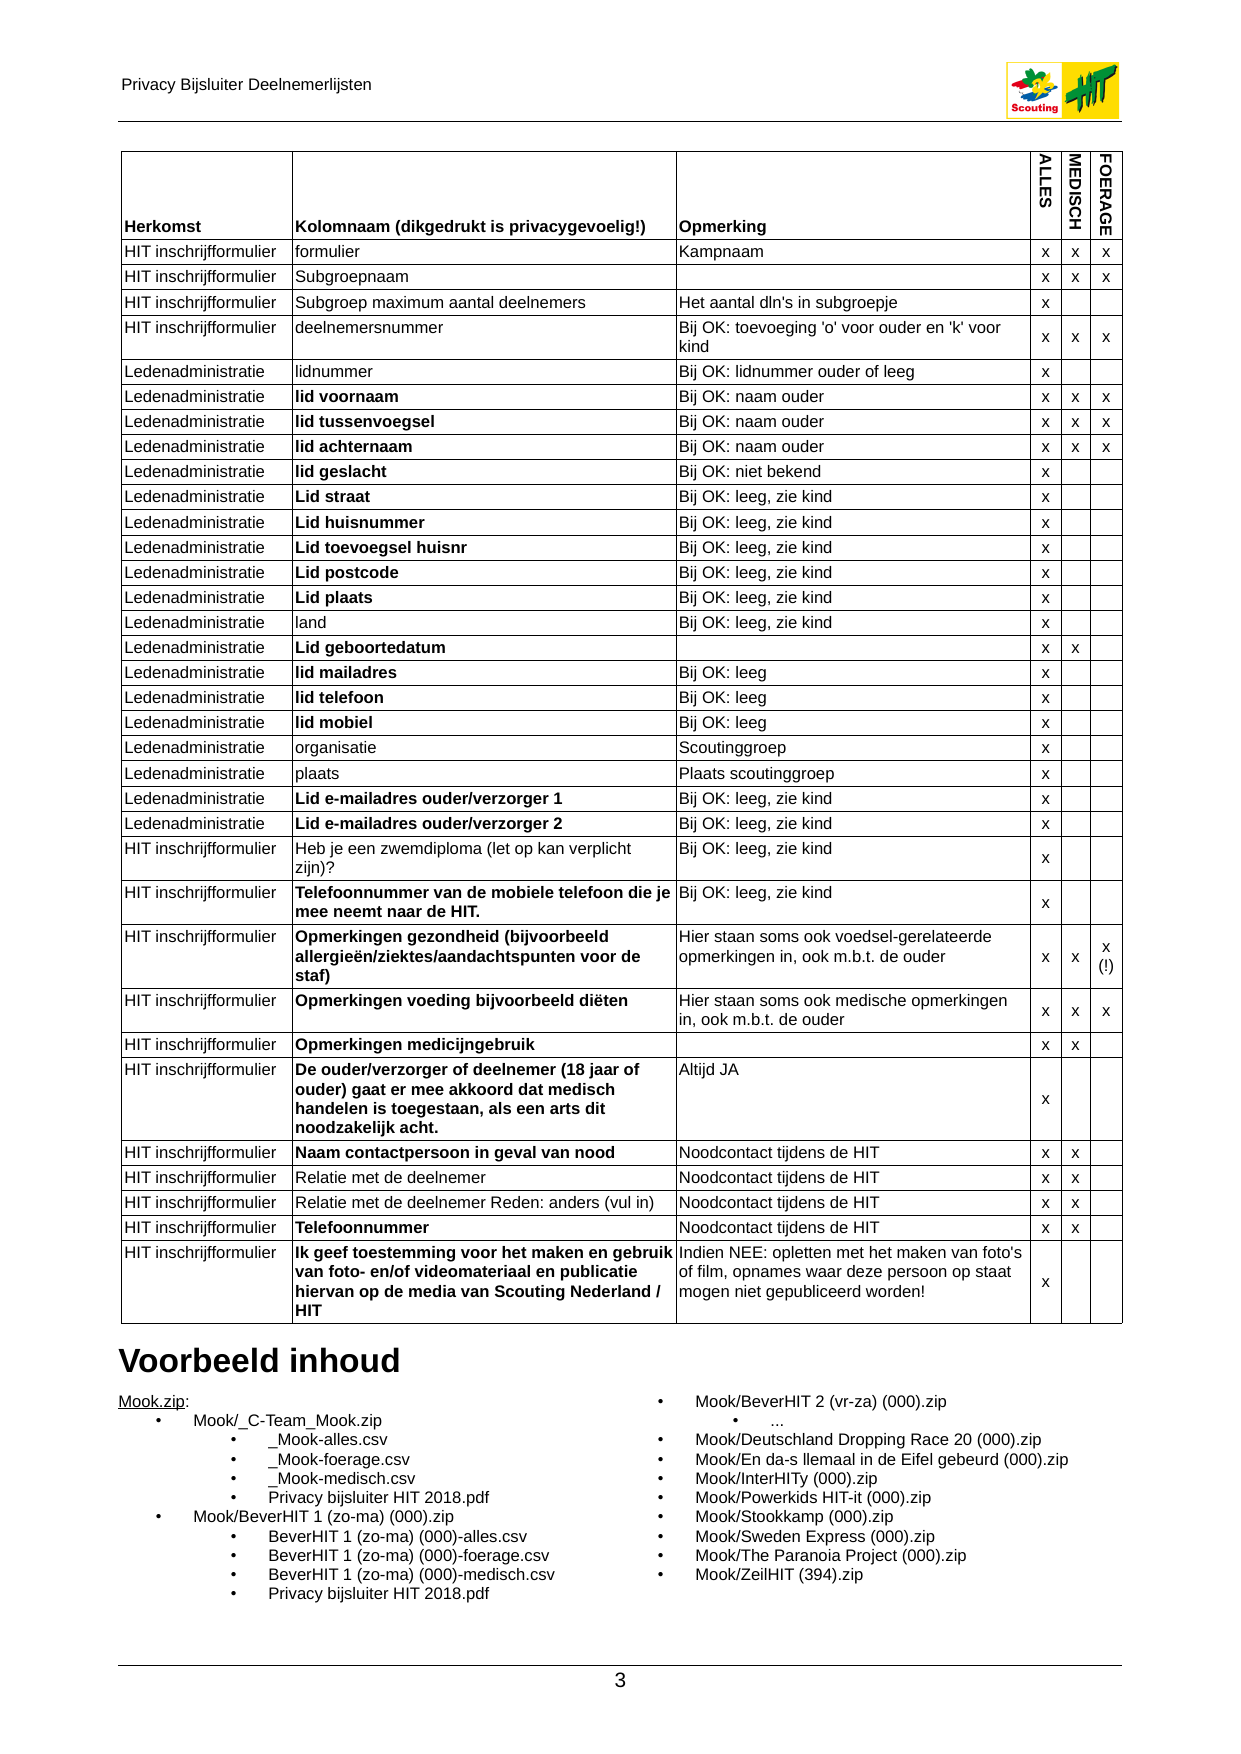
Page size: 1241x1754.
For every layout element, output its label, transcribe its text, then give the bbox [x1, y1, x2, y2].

table_cell Bij OK: leeg, zie kind [677, 837, 1030, 880]
table_cell [677, 636, 1030, 660]
table_cell x [1091, 240, 1122, 264]
list BeverHIT 1 (zo-ma) (000)-foerage.csv [231, 1546, 620, 1565]
table_cell Bij OK: leeg [677, 711, 1030, 735]
table_cell x [1031, 711, 1061, 735]
table_cell x [1031, 265, 1061, 289]
table_cell Bij OK: leeg [677, 661, 1030, 685]
table_cell x [1031, 881, 1061, 924]
table_header FOERAGE [1091, 152, 1122, 239]
table_cell x [1031, 561, 1061, 585]
table_cell [1091, 881, 1122, 924]
table_cell x [1031, 636, 1061, 660]
table_cell Bij OK: leeg, zie kind [677, 536, 1030, 559]
table_cell Bij OK: lidnummer ouder of leeg [677, 360, 1030, 384]
table_cell Subgroep maximum aantal deelnemers [293, 290, 676, 314]
table_cell x [1031, 1166, 1061, 1190]
table_cell lid geslacht [293, 460, 676, 484]
table_cell [1091, 1191, 1122, 1215]
table_cell x [1062, 385, 1090, 409]
table_cell organisatie [293, 736, 676, 760]
table_cell x [1062, 240, 1090, 264]
list Mook/Stookkamp (000).zip [658, 1507, 1122, 1526]
list Mook/Powerkids HIT-it (000).zip [658, 1488, 1122, 1507]
table_cell Hier staan soms ook voedsel-gerelateerde opmerkingen in, ook m.b.t. de ouder [677, 925, 1030, 988]
text Mook.zip: [118, 1392, 620, 1411]
table_cell Lid postcode [293, 561, 676, 585]
table_cell lid tussenvoegsel [293, 410, 676, 434]
list BeverHIT 1 (zo-ma) (000)-alles.csv [231, 1526, 620, 1546]
table_cell [1091, 1058, 1122, 1140]
table_cell x [1031, 290, 1061, 314]
list _Mook-foerage.csv [231, 1449, 620, 1468]
table_cell Plaats scoutinggroep [677, 761, 1030, 786]
table_cell Lid geboortedatum [293, 636, 676, 660]
table_cell x [1031, 1033, 1061, 1057]
table_cell land [293, 611, 676, 635]
table_header Kolomnaam (dikgedrukt is privacygevoelig!) [293, 152, 676, 239]
table_cell HIT inschrijfformulier [122, 240, 292, 264]
table_cell Heb je een zwemdiploma (let op kan verplicht zijn)? [293, 837, 676, 880]
table_cell Ledenadministratie [122, 611, 292, 635]
list Mook/En da-s llemaal in de Eifel gebeurd (000).zip [658, 1449, 1122, 1469]
table_cell x [1031, 686, 1061, 710]
table_cell Lid e-mailadres ouder/verzorger 1 [293, 787, 676, 811]
table_cell Bij OK: toevoeging 'o' voor ouder en 'k' voor kind [677, 316, 1030, 359]
picture [1006, 62, 1120, 119]
table_cell HIT inschrijfformulier [122, 265, 292, 289]
table_cell [1091, 1166, 1122, 1190]
table_cell x [1062, 265, 1090, 289]
list Mook/_C-Team_Mook.zip [156, 1411, 620, 1430]
table_cell HIT inschrijfformulier [122, 837, 292, 880]
table_cell Lid plaats [293, 586, 676, 610]
list ... [733, 1411, 1122, 1430]
table_cell HIT inschrijfformulier [122, 881, 292, 924]
table_cell lid telefoon [293, 686, 676, 710]
table_cell Opmerkingen medicijngebruik [293, 1033, 676, 1057]
table_cell x [1031, 360, 1061, 384]
table_cell Bij OK: leeg, zie kind [677, 586, 1030, 610]
table_cell x [1062, 1191, 1090, 1215]
table_cell Ledenadministratie [122, 661, 292, 685]
table_cell HIT inschrijfformulier [122, 1241, 292, 1323]
table_cell Het aantal dln's in subgroepje [677, 290, 1030, 314]
table_cell lid mailadres [293, 661, 676, 685]
table_cell [1062, 736, 1090, 760]
table_cell formulier [293, 240, 676, 264]
table_cell x [1062, 1141, 1090, 1165]
table_cell Ik geef toestemming voor het maken en gebruik van foto- en/of videomateriaal en publicatie hiervan op de media van Scouting Nederland / HIT [293, 1241, 676, 1323]
table_cell [1062, 837, 1090, 880]
table_cell [1062, 881, 1090, 924]
table_cell Noodcontact tijdens de HIT [677, 1141, 1030, 1165]
table_cell [1091, 787, 1122, 811]
table_cell HIT inschrijfformulier [122, 1141, 292, 1165]
table_cell Kampnaam [677, 240, 1030, 264]
table_cell x [1031, 812, 1061, 836]
table_cell [1062, 290, 1090, 314]
table_cell [1091, 586, 1122, 610]
table_cell x [1062, 989, 1090, 1032]
table_cell Ledenadministratie [122, 485, 292, 509]
table_cell [1091, 1216, 1122, 1240]
table_cell [1062, 360, 1090, 384]
table_cell Bij OK: leeg, zie kind [677, 787, 1030, 811]
table_cell Ledenadministratie [122, 360, 292, 384]
list Mook/ZeilHIT (394).zip [658, 1565, 1122, 1584]
table_cell x [1091, 410, 1122, 434]
table_cell x [1031, 661, 1061, 685]
list Mook/BeverHIT 1 (zo-ma) (000).zip [156, 1507, 620, 1526]
table_cell x [1031, 460, 1061, 484]
table_cell HIT inschrijfformulier [122, 989, 292, 1032]
table_cell [1091, 1241, 1122, 1323]
table_cell Ledenadministratie [122, 787, 292, 811]
table_header Herkomst [122, 152, 292, 239]
table_cell Bij OK: leeg, zie kind [677, 561, 1030, 585]
table_cell Ledenadministratie [122, 435, 292, 459]
table_cell Ledenadministratie [122, 736, 292, 760]
list Privacy bijsluiter HIT 2018.pdf [231, 1584, 620, 1603]
list _Mook-alles.csv [231, 1430, 620, 1449]
table_cell x [1062, 1033, 1090, 1057]
table_cell [1062, 711, 1090, 735]
table_cell [1062, 1241, 1090, 1323]
table_cell Subgroepnaam [293, 265, 676, 289]
table_cell Relatie met de deelnemer Reden: anders (vul in) [293, 1191, 676, 1215]
table_cell [1091, 1033, 1122, 1057]
table_cell Ledenadministratie [122, 686, 292, 710]
table_cell [1091, 711, 1122, 735]
table_cell Opmerkingen gezondheid (bijvoorbeeld allergieën/ziektes/aandachtspunten voor de staf) [293, 925, 676, 988]
table_header ALLES [1031, 152, 1061, 239]
table_cell Bij OK: leeg, zie kind [677, 485, 1030, 509]
table_cell x [1062, 636, 1090, 660]
table_cell [1062, 561, 1090, 585]
table_cell [1062, 661, 1090, 685]
table_cell Ledenadministratie [122, 385, 292, 409]
table_cell [1091, 761, 1122, 786]
list Privacy bijsluiter HIT 2018.pdf [231, 1488, 620, 1507]
table_cell Altijd JA [677, 1058, 1030, 1140]
table_header MEDISCH [1062, 152, 1090, 239]
table_cell [1091, 837, 1122, 880]
table_header Opmerking [677, 152, 1030, 239]
table_cell [1091, 460, 1122, 484]
table_cell x [1031, 761, 1061, 786]
table_cell Lid toevoegsel huisnr [293, 536, 676, 559]
table_cell x [1031, 1058, 1061, 1140]
table_cell HIT inschrijfformulier [122, 290, 292, 314]
table_cell x [1031, 510, 1061, 534]
table_cell HIT inschrijfformulier [122, 925, 292, 988]
table_cell Naam contactpersoon in geval van nood [293, 1141, 676, 1165]
table_cell HIT inschrijfformulier [122, 1216, 292, 1240]
list _Mook-medisch.csv [231, 1468, 620, 1488]
table_cell x [1062, 435, 1090, 459]
table_cell [1062, 812, 1090, 836]
table_cell Ledenadministratie [122, 586, 292, 610]
table_cell x [1031, 1216, 1061, 1240]
table_cell x [1031, 1141, 1061, 1165]
table_cell x [1031, 240, 1061, 264]
table_cell lid voornaam [293, 385, 676, 409]
table_cell Ledenadministratie [122, 561, 292, 585]
table_cell Noodcontact tijdens de HIT [677, 1166, 1030, 1190]
table_cell x [1031, 435, 1061, 459]
table_cell De ouder/verzorger of deelnemer (18 jaar of ouder) gaat er mee akkoord dat medisch handelen is toegestaan, als een arts dit noodzakelijk acht. [293, 1058, 676, 1140]
table_cell [677, 265, 1030, 289]
table_cell x [1062, 410, 1090, 434]
table_cell x [1031, 1191, 1061, 1215]
table_cell lid mobiel [293, 711, 676, 735]
table_cell x [1031, 316, 1061, 359]
table_cell [1091, 611, 1122, 635]
table_cell [1091, 1141, 1122, 1165]
table_cell lid achternaam [293, 435, 676, 459]
table_cell x [1031, 989, 1061, 1032]
table_cell x [1062, 1166, 1090, 1190]
table_cell [1091, 485, 1122, 509]
table_cell x [1031, 1241, 1061, 1323]
table_cell Ledenadministratie [122, 510, 292, 534]
table_cell x [1031, 611, 1061, 635]
table_cell lidnummer [293, 360, 676, 384]
table_cell Noodcontact tijdens de HIT [677, 1216, 1030, 1240]
table_cell HIT inschrijfformulier [122, 1033, 292, 1057]
table_cell Ledenadministratie [122, 460, 292, 484]
table_cell x [1031, 925, 1061, 988]
list Mook/Sweden Express (000).zip [658, 1526, 1122, 1546]
list Mook/BeverHIT 2 (vr-za) (000).zip [658, 1392, 1122, 1411]
table_cell [1062, 611, 1090, 635]
table_cell [1091, 686, 1122, 710]
table_cell x [1091, 435, 1122, 459]
table_cell Bij OK: naam ouder [677, 385, 1030, 409]
table_cell [1091, 360, 1122, 384]
table_cell [1062, 586, 1090, 610]
table_cell x [1031, 586, 1061, 610]
table_cell Telefoonnummer van de mobiele telefoon die je mee neemt naar de HIT. [293, 881, 676, 924]
table_cell Scoutinggroep [677, 736, 1030, 760]
list BeverHIT 1 (zo-ma) (000)-medisch.csv [231, 1565, 620, 1584]
table_cell [1091, 510, 1122, 534]
list Mook/Deutschland Dropping Race 20 (000).zip [658, 1430, 1122, 1449]
table_cell x [1091, 989, 1122, 1032]
table_cell Ledenadministratie [122, 761, 292, 786]
table_cell Bij OK: naam ouder [677, 410, 1030, 434]
table_cell x (!) [1091, 925, 1122, 988]
table_cell [1091, 561, 1122, 585]
table_cell Bij OK: leeg, zie kind [677, 510, 1030, 534]
table_cell [1091, 536, 1122, 559]
table_cell [1062, 761, 1090, 786]
table_cell Relatie met de deelnemer [293, 1166, 676, 1190]
table_cell HIT inschrijfformulier [122, 316, 292, 359]
table_cell x [1031, 485, 1061, 509]
list Mook/The Paranoia Project (000).zip [658, 1546, 1122, 1565]
table_cell Noodcontact tijdens de HIT [677, 1191, 1030, 1215]
table_cell x [1031, 736, 1061, 760]
table_cell Bij OK: leeg [677, 686, 1030, 710]
table_cell Ledenadministratie [122, 636, 292, 660]
table_cell Indien NEE: opletten met het maken van foto's of film, opnames waar deze persoon op staat mogen niet gepubliceerd worden! [677, 1241, 1030, 1323]
table_cell Bij OK: naam ouder [677, 435, 1030, 459]
table_cell Lid huisnummer [293, 510, 676, 534]
table_cell Lid straat [293, 485, 676, 509]
table_cell Bij OK: leeg, zie kind [677, 812, 1030, 836]
table_cell Bij OK: niet bekend [677, 460, 1030, 484]
table_cell Bij OK: leeg, zie kind [677, 881, 1030, 924]
table_cell [1091, 736, 1122, 760]
table_cell Bij OK: leeg, zie kind [677, 611, 1030, 635]
table_cell x [1062, 925, 1090, 988]
table_cell [1091, 290, 1122, 314]
table_cell [677, 1033, 1030, 1057]
table_cell x [1062, 1216, 1090, 1240]
table_cell Telefoonnummer [293, 1216, 676, 1240]
table_cell [1062, 1058, 1090, 1140]
table_cell plaats [293, 761, 676, 786]
table_cell x [1091, 385, 1122, 409]
table_cell x [1031, 385, 1061, 409]
table_cell x [1091, 265, 1122, 289]
table_cell [1091, 636, 1122, 660]
table_cell Opmerkingen voeding bijvoorbeeld diëten [293, 989, 676, 1032]
list Mook/InterHITy (000).zip [658, 1469, 1122, 1488]
table_cell HIT inschrijfformulier [122, 1166, 292, 1190]
table_cell x [1031, 837, 1061, 880]
table_cell Ledenadministratie [122, 812, 292, 836]
table_cell x [1091, 316, 1122, 359]
table_cell [1062, 485, 1090, 509]
table_cell [1062, 460, 1090, 484]
table_cell [1062, 787, 1090, 811]
table_cell [1091, 661, 1122, 685]
table_cell Ledenadministratie [122, 536, 292, 559]
table_cell Ledenadministratie [122, 711, 292, 735]
table_cell Ledenadministratie [122, 410, 292, 434]
table_cell [1062, 536, 1090, 559]
table_cell deelnemersnummer [293, 316, 676, 359]
table_cell [1062, 686, 1090, 710]
table_cell x [1031, 787, 1061, 811]
table_cell x [1031, 410, 1061, 434]
table_cell Lid e-mailadres ouder/verzorger 2 [293, 812, 676, 836]
subtitle Voorbeeld inhoud [118, 1341, 1122, 1379]
table_cell x [1031, 536, 1061, 559]
table_cell [1091, 812, 1122, 836]
table_cell HIT inschrijfformulier [122, 1058, 292, 1140]
table_cell x [1062, 316, 1090, 359]
table_cell Hier staan soms ook medische opmerkingen in, ook m.b.t. de ouder [677, 989, 1030, 1032]
table_cell HIT inschrijfformulier [122, 1191, 292, 1215]
table_cell [1062, 510, 1090, 534]
